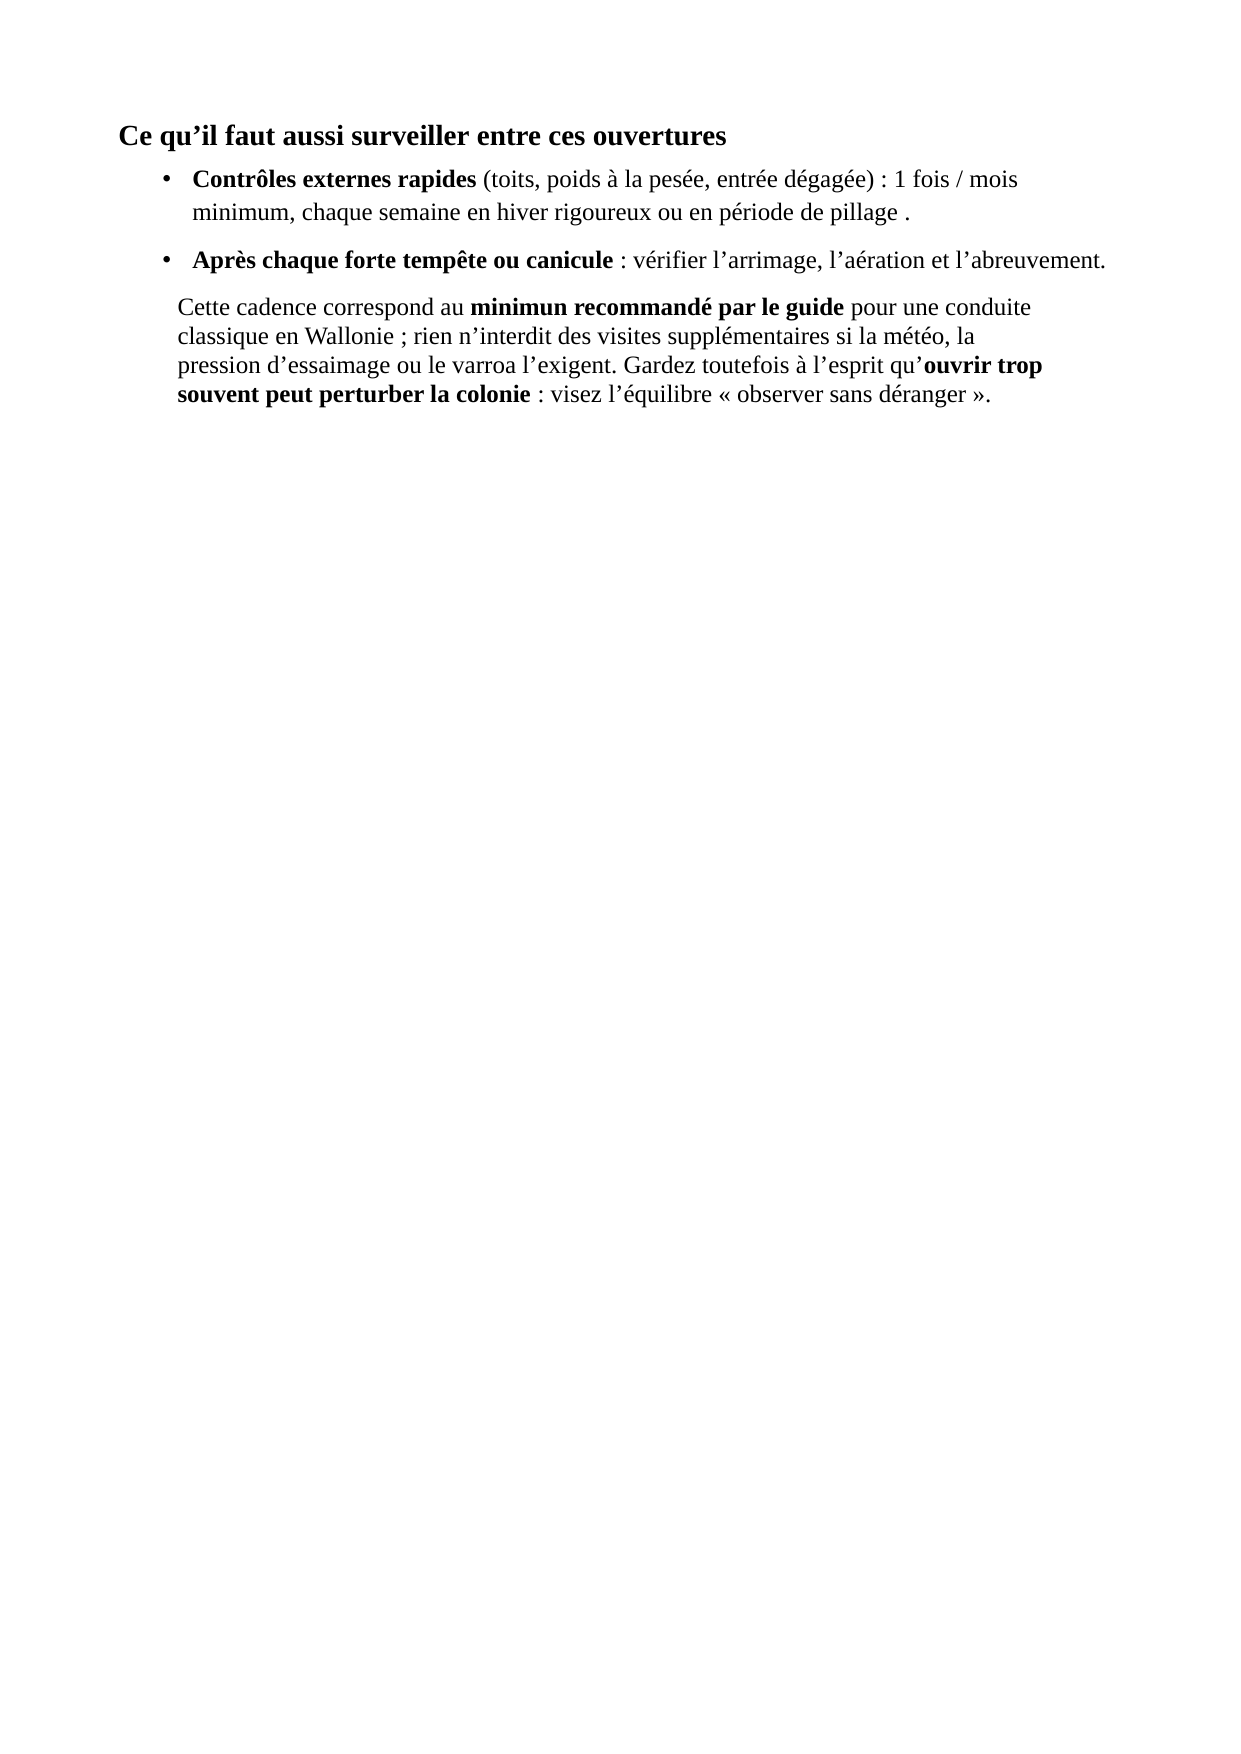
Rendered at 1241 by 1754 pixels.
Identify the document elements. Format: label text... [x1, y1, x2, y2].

list Contrôles externes rapides (toits, poids à la pesée, entrée dégagée) : 1 fois / mois minimum, chaque semaine en hiver rigoureux ou en période de pillage . [162, 164, 1122, 226]
list Après chaque forte tempête ou canicule : vérifier l’arrimage, l’aération et l’abreuvement. [162, 245, 1122, 273]
subtitle Ce qu’il faut aussi surveiller entre ces ouvertures [118, 118, 1122, 152]
text Cette cadence correspond au minimun recommandé par le guide pour une conduite classique en Wallonie ; rien n’interdit des visites supplémentaires si la météo, la pression d’essaimage ou le varroa l’exigent. Gardez toutefois à l’esprit qu’ouvrir trop souvent peut perturber la colonie : visez l’équilibre « observer sans déranger ». [177, 292, 1063, 407]
